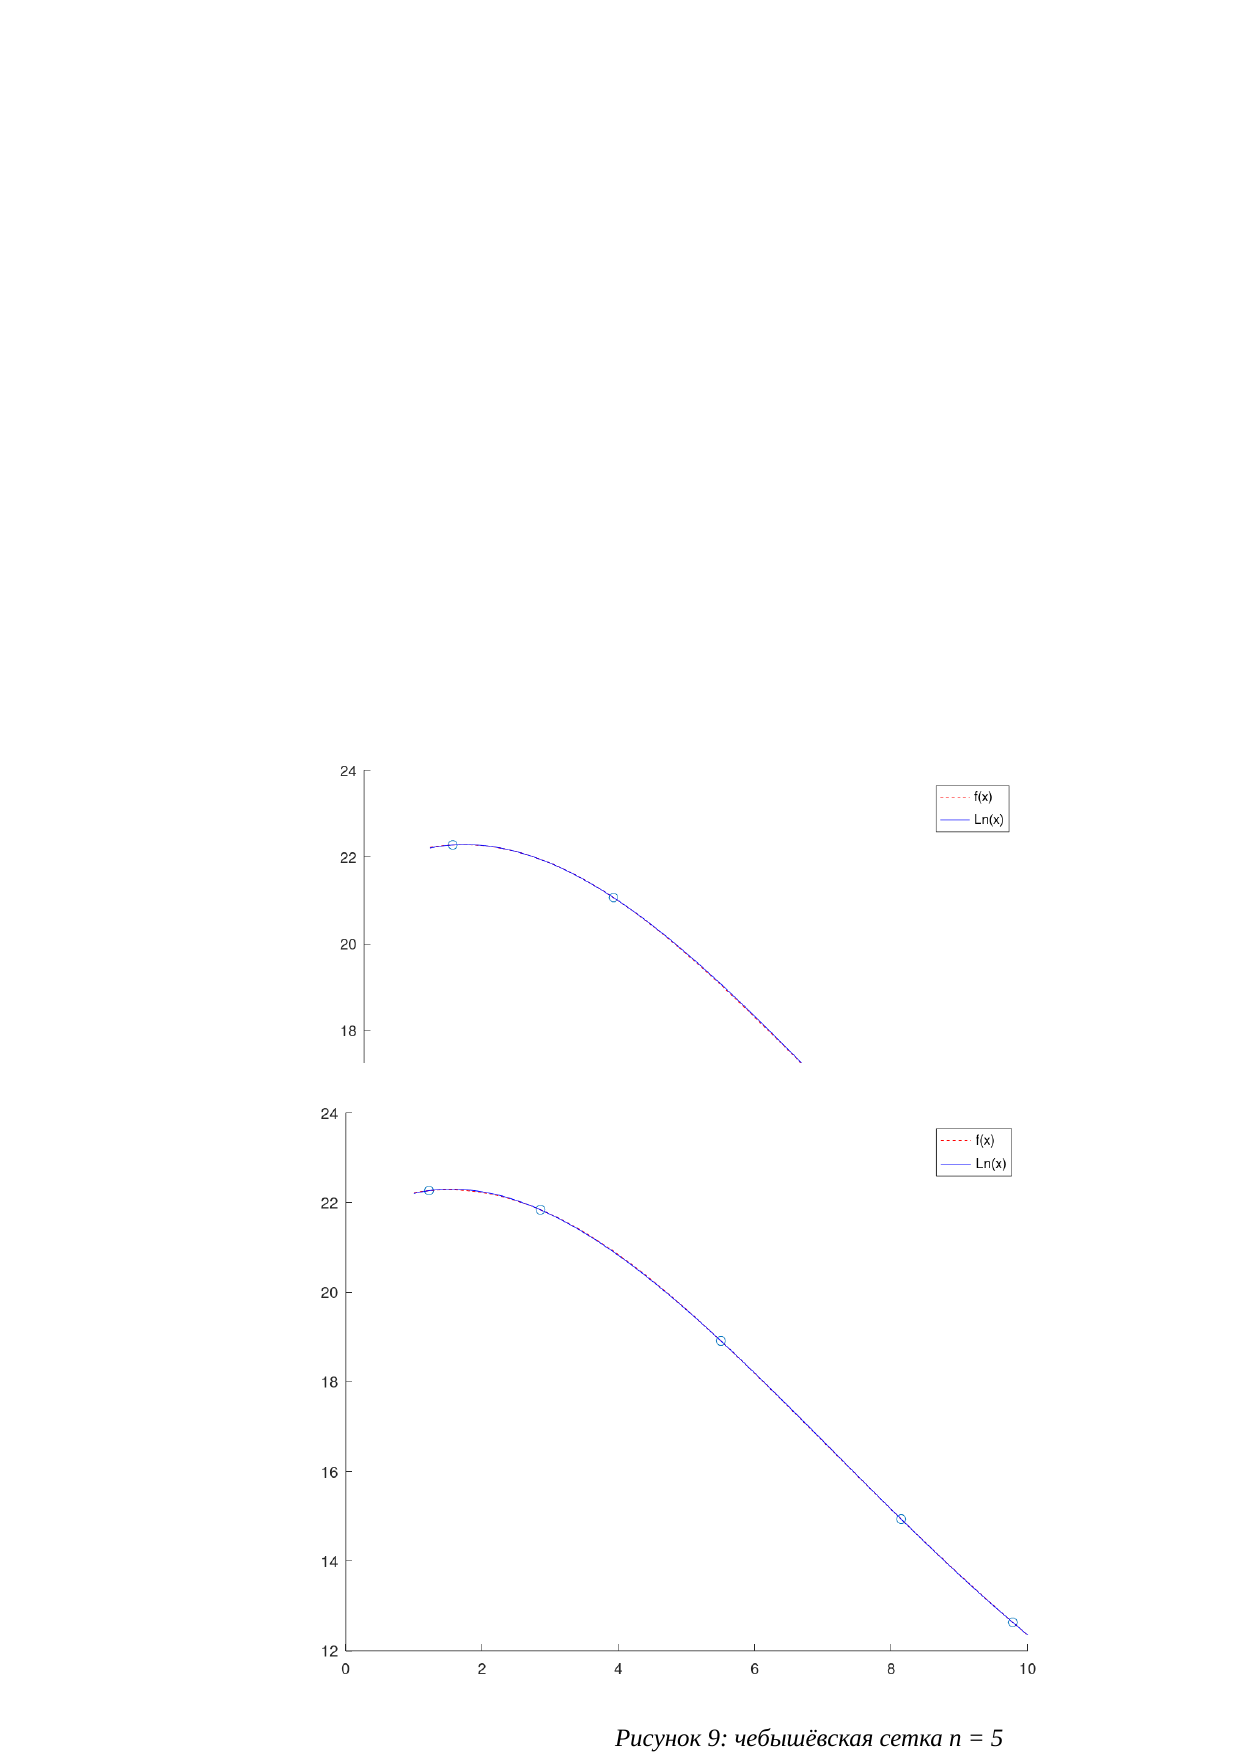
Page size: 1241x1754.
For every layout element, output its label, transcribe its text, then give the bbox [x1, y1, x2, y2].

text Рисунок 9: чебышёвская сетка n = 5 [240, 1107, 1119, 1751]
picture [231, 722, 1111, 1723]
